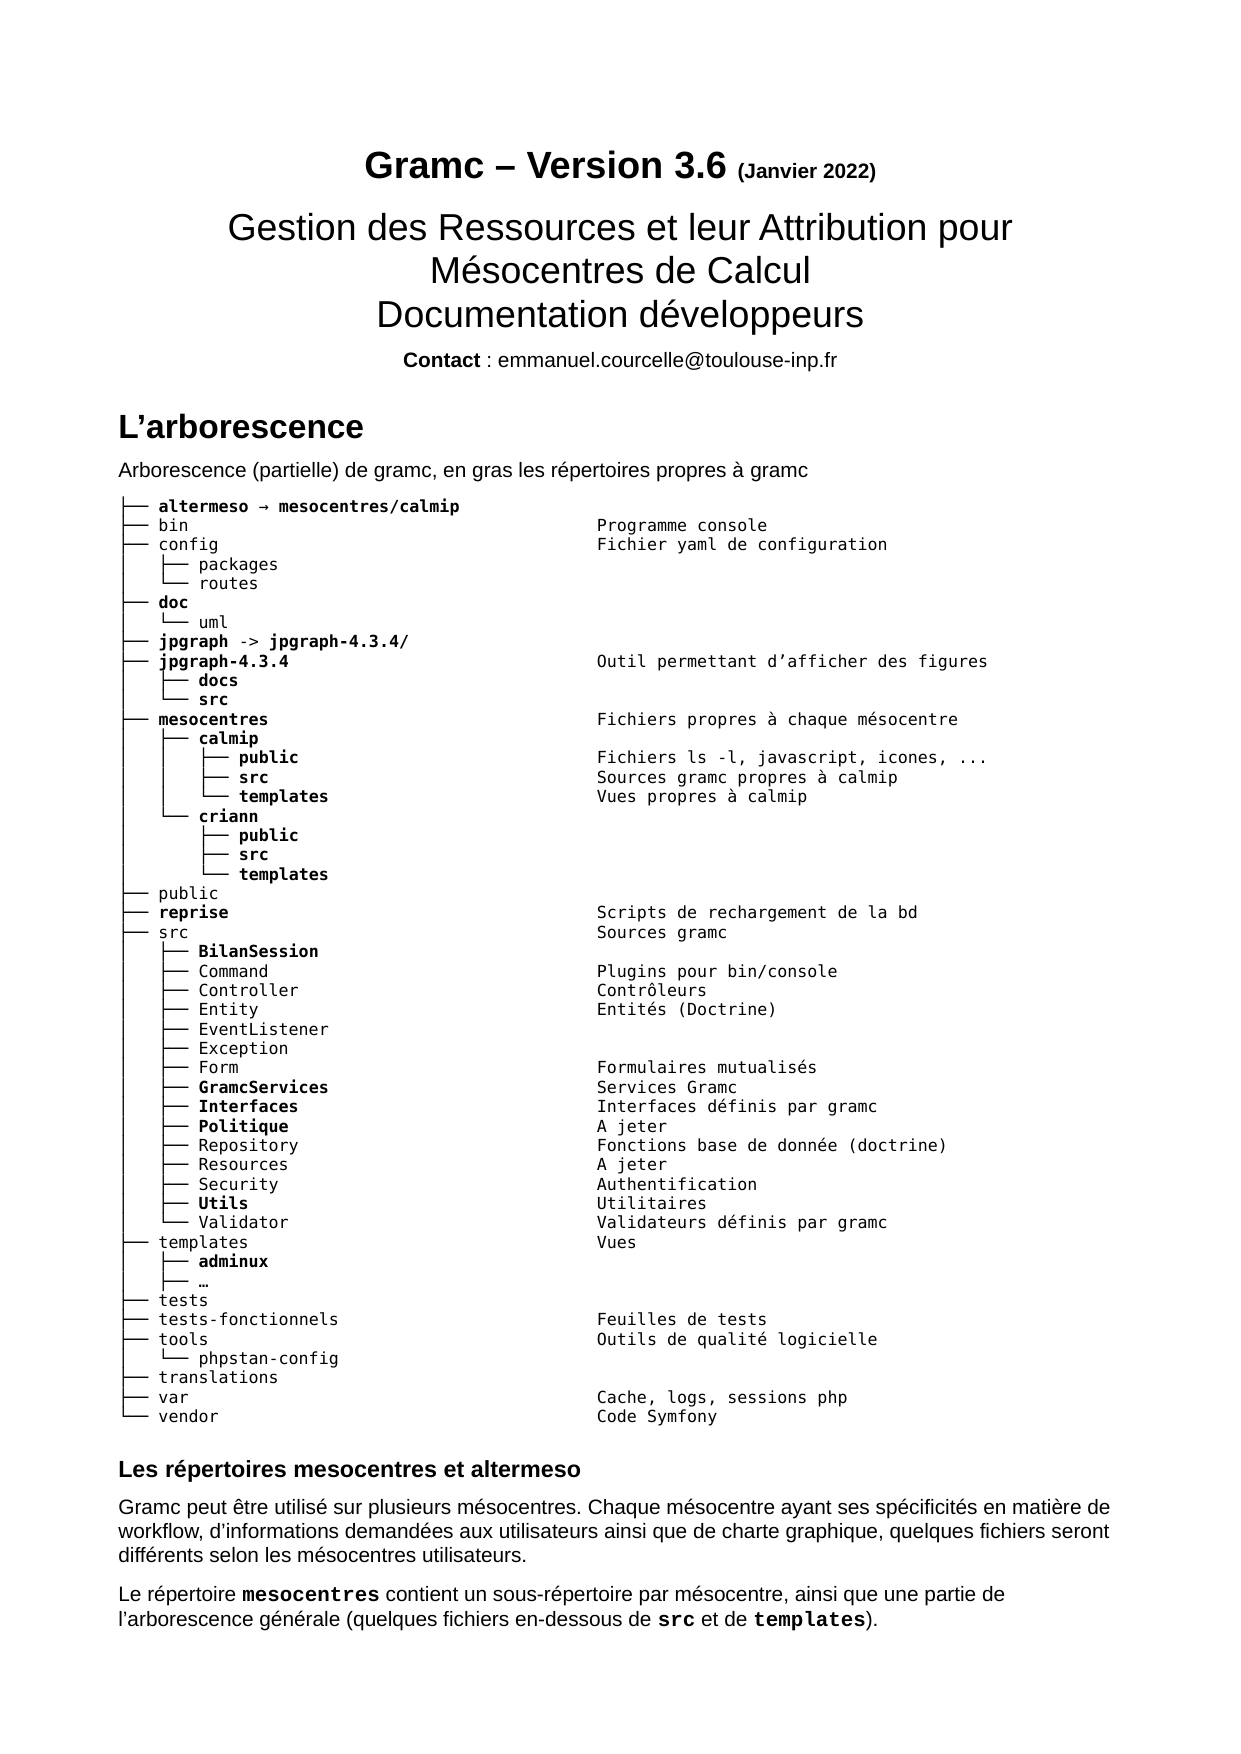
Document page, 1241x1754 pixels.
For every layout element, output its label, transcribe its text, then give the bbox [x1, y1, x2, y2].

text Le répertoire mesocentres contient un sous-répertoire par mésocentre, ainsi que une partie de l’arborescence générale (quelques fichiers en-dessous de src et de templates). [118, 1581, 1122, 1633]
text Arborescence (partielle) de gramc, en gras les répertoires propres à gramc [118, 458, 1122, 482]
text Gramc peut être utilisé sur plusieurs mésocentres. Chaque mésocentre ayant ses spécificités en matière de workflow, d’informations demandées aux utilisateurs ainsi que de charte graphique, quelques fichiers seront différents selon les mésocentres utilisateurs. [118, 1495, 1122, 1567]
text Contact : emmanuel.courcelle@toulouse-inp.fr [118, 347, 1122, 371]
subtitle Gestion des Ressources et leur Attribution pour Mésocentres de Calcul Documentation développeurs [118, 206, 1122, 335]
text ├── altermeso → mesocentres/calmip ├── bin Programme console ├── config Fichier yaml de configuration │ ├── packages │ └── routes ├── doc │ └── uml ├── jpgraph -> jpgraph-4.3.4/ ├── jpgraph-4.3.4 Outil permettant d’afficher des figures │ ├── docs │ └── src ├── mesocentres Fichiers propres à chaque mésocentre │ ├── calmip │ │ ├── public Fichiers ls -l, javascript, icones, ... │ │ ├── src Sources gramc propres à calmip │ │ └── templates Vues propres à calmip │ └── criann │ ├── public │ ├── src │ └── templates ├── public ├── reprise Scripts de rechargement de la bd ├── src Sources gramc │ ├── BilanSession │ ├── Command Plugins pour bin/console │ ├── Controller Contrôleurs │ ├── Entity Entités (Doctrine) │ ├── EventListener │ ├── Exception │ ├── Form Formulaires mutualisés │ ├── GramcServices Services Gramc │ ├── Interfaces Interfaces définis par gramc │ ├── Politique A jeter │ ├── Repository Fonctions base de donnée (doctrine) │ ├── Resources A jeter │ ├── Security Authentification │ ├── Utils Utilitaires │ └── Validator Validateurs définis par gramc ├── templates Vues │ ├── adminux │ ├── … ├── tests ├── tests-fonctionnels Feuilles de tests ├── tools Outils de qualité logicielle │ └── phpstan-config ├── translations ├── var Cache, logs, sessions php └── vendor Code Symfony [118, 496, 1122, 1426]
subtitle Les répertoires mesocentres et altermeso [118, 1456, 1122, 1482]
subtitle Gramc – Version 3.6 (Janvier 2022) [118, 143, 1122, 187]
subtitle L’arborescence [118, 407, 1122, 445]
